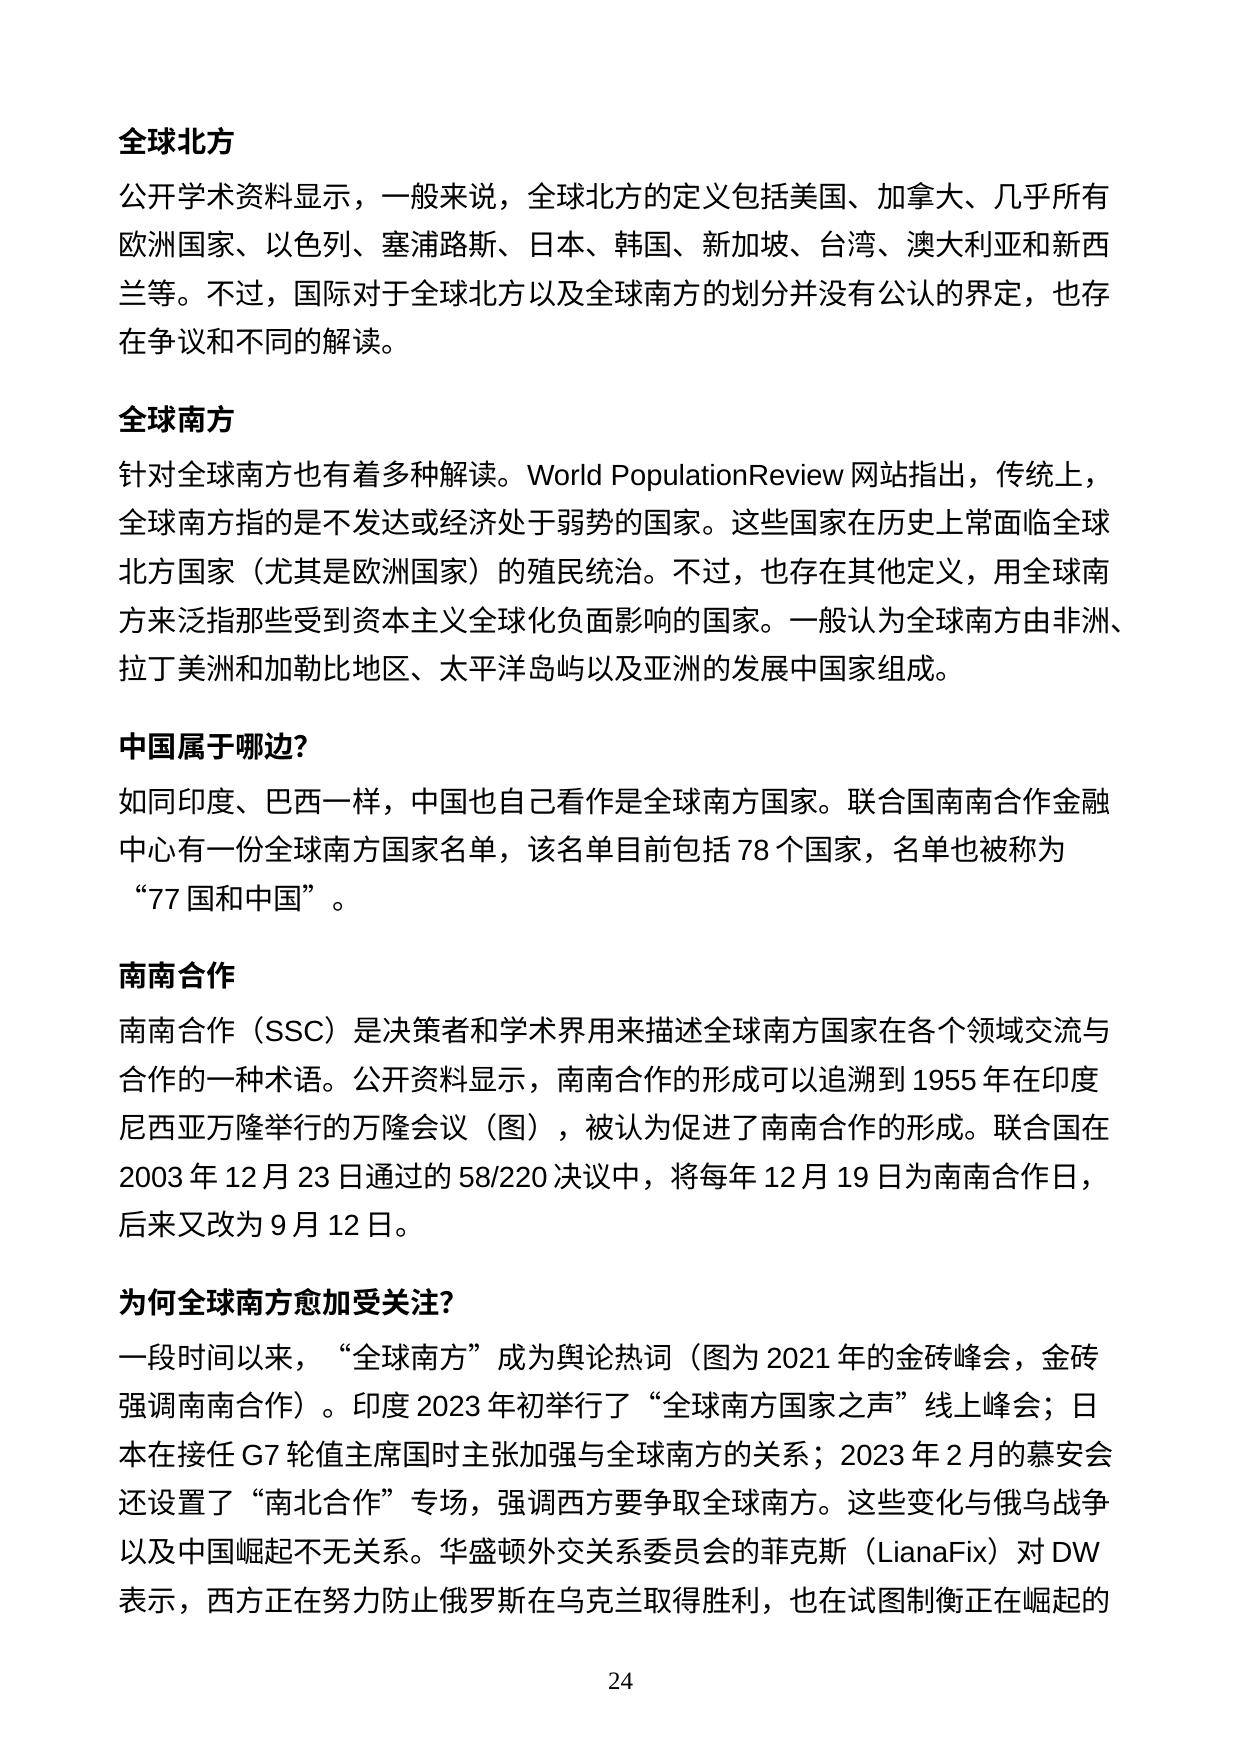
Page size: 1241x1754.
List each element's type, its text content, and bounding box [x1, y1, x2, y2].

text 公开学术资料显示，一般来说，全球北方的定义包括美国、加拿大、几乎所有欧洲国家、以色列、塞浦路斯、日本、韩国、新加坡、台湾、澳大利亚和新西兰等。不过，国际对于全球北方以及全球南方的划分并没有公认的界定，也存在争议和不同的解读。 [118, 173, 1122, 361]
subtitle 为何全球南方愈加受关注？ [118, 1279, 1122, 1322]
subtitle 全球南方 [118, 397, 1122, 439]
text 南南合作（SSC）是决策者和学术界用来描述全球南方国家在各个领域交流与合作的一种术语。公开资料显示，南南合作的形成可以追溯到1955年在印度尼西亚万隆举行的万隆会议（图），被认为促进了南南合作的形成。联合国在2003年12月23日通过的58/220决议中，将每年12月19日为南南合作日，后来又改为9月12日。 [118, 1008, 1122, 1244]
text 针对全球南方也有着多种解读。World PopulationReview网站指出，传统上，全球南方指的是不发达或经济处于弱势的国家。这些国家在历史上常面临全球北方国家（尤其是欧洲国家）的殖民统治。不过，也存在其他定义，用全球南方来泛指那些受到资本主义全球化负面影响的国家。一般认为全球南方由非洲、拉丁美洲和加勒比地区、太平洋岛屿以及亚洲的发展中国家组成。 [118, 451, 1122, 688]
text 如同印度、巴西一样，中国也自己看作是全球南方国家。联合国南南合作金融中心有一份全球南方国家名单，该名单目前包括78个国家，名单也被称为“77国和中国”。 [118, 778, 1122, 917]
subtitle 中国属于哪边？ [118, 723, 1122, 766]
text 一段时间以来，“全球南方”成为舆论热词（图为2021年的金砖峰会，金砖强调南南合作）。印度2023年初举行了“全球南方国家之声”线上峰会；日本在接任G7轮值主席国时主张加强与全球南方的关系；2023年2月的慕安会还设置了“南北合作”专场，强调西方要争取全球南方。这些变化与俄乌战争以及中国崛起不无关系。华盛顿外交关系委员会的菲克斯（LianaFix）对DW表示，西方正在努力防止俄罗斯在乌克兰取得胜利，也在试图制衡正在崛起的 [118, 1334, 1122, 1619]
subtitle 南南合作 [118, 953, 1122, 995]
subtitle 全球北方 [118, 118, 1122, 161]
